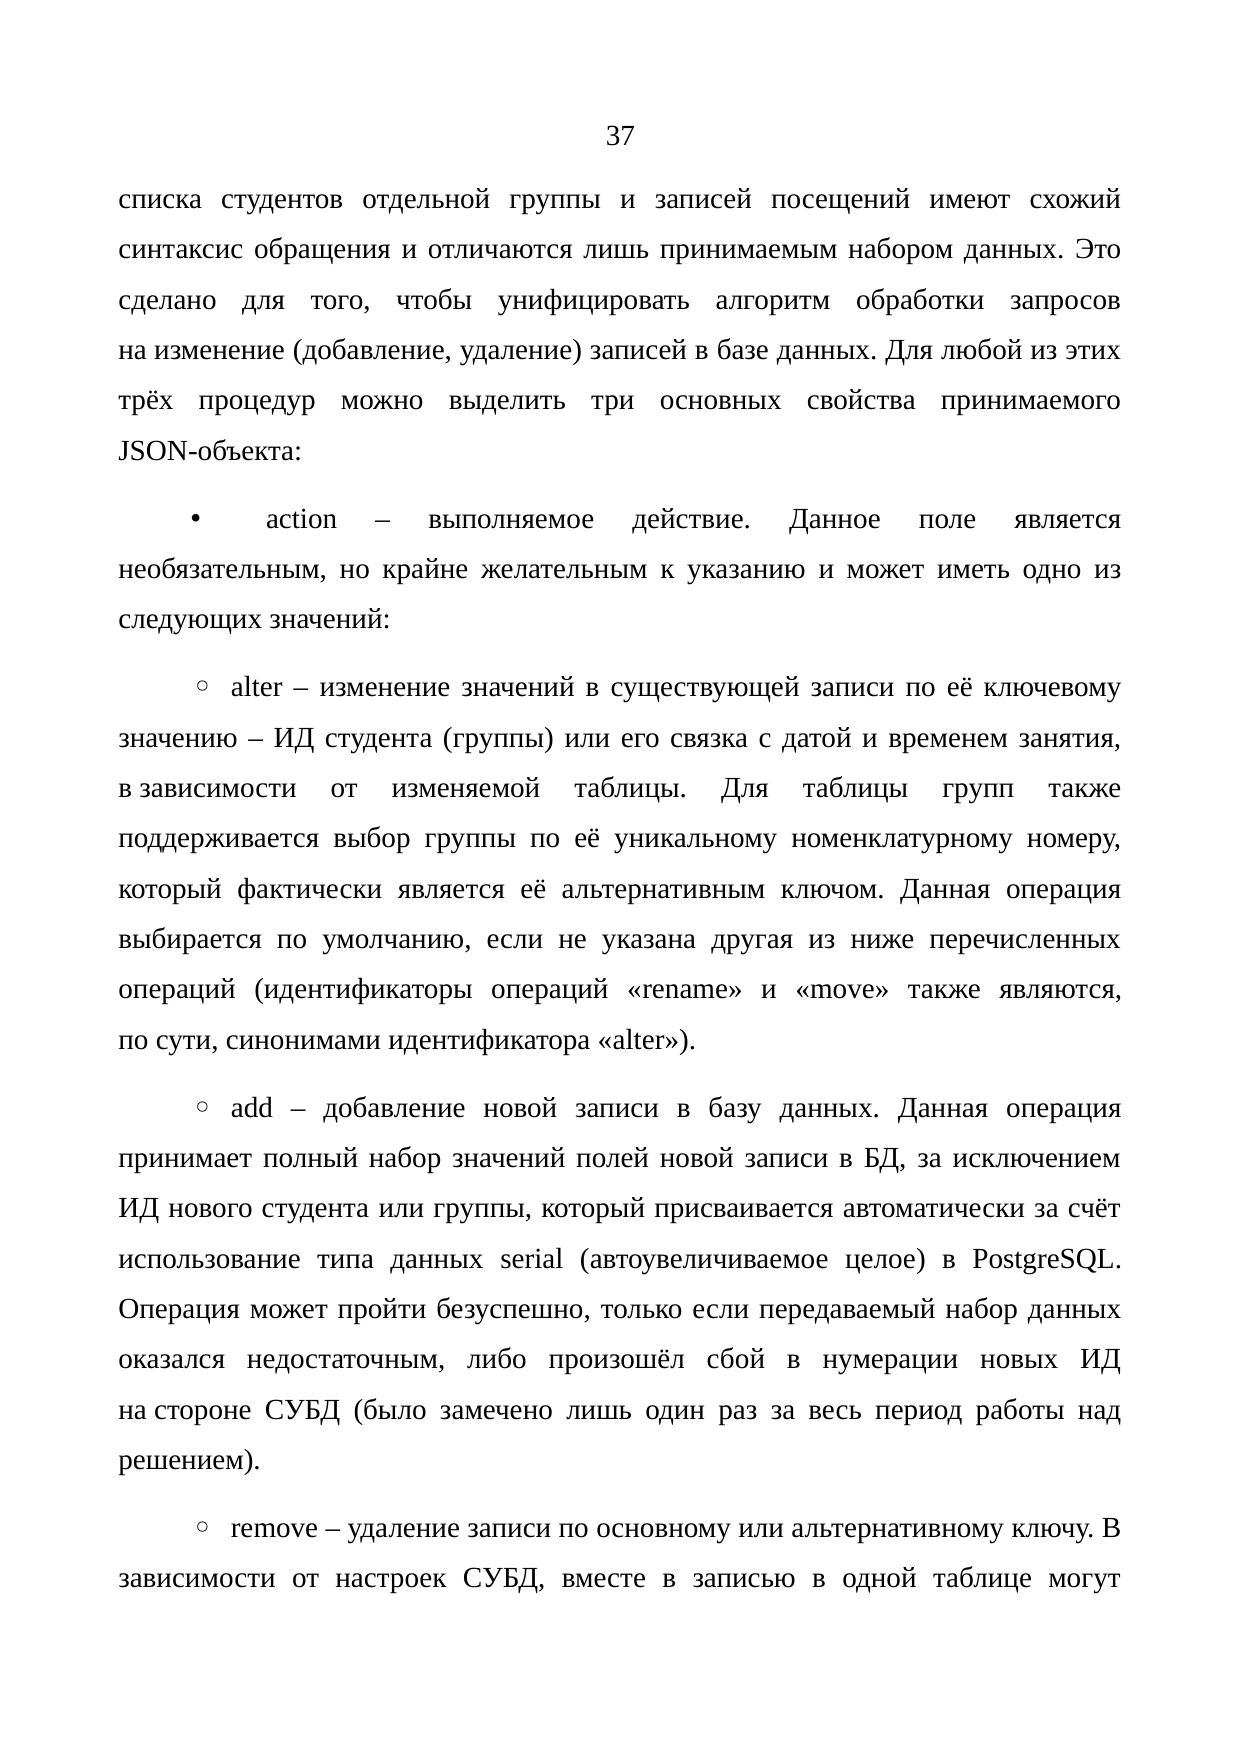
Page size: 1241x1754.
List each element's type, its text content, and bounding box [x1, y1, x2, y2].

list remove – удаление записи по основному или альтернативному ключу. В зависимости от настроек СУБД, вместе в записью в одной таблице могут [118, 1510, 1122, 1594]
list action – выполняемое действие. Данное поле является необязательным, но крайне желательным к указанию и может иметь одно из следующих значений: [118, 501, 1122, 635]
text списка студентов отдельной группы и записей посещений имеют схожий синтаксис обращения и отличаются лишь принимаемым набором данных. Это сделано для того, чтобы унифицировать алгоритм обработки запросов на изменение (добавление, удаление) записей в базе данных. Для любой из этих трёх процедур можно выделить три основных свойства принимаемого JSON‑объекта: [118, 181, 1122, 466]
list add – добавление новой записи в базу данных. Данная операция принимает полный набор значений полей новой записи в БД, за исключением ИД нового студента или группы, который присваивается автоматически за счёт использование типа данных serial (автоувеличиваемое целое) в PostgreSQL. Операция может пройти безуспешно, только если передаваемый набор данных оказался недостаточным, либо произошёл сбой в нумерации новых ИД на стороне СУБД (было замечено лишь один раз за весь период работы над решением). [118, 1090, 1122, 1476]
list alter – изменение значений в существующей записи по её ключевому значению – ИД студента (группы) или его связка с датой и временем занятия, в зависимости от изменяемой таблицы. Для таблицы групп также поддерживается выбор группы по её уникальному номенклатурному номеру, который фактически является её альтернативным ключом. Данная операция выбирается по умолчанию, если не указана другая из ниже перечисленных операций (идентификаторы операций «rename» и «move» также являются, по сути, синонимами идентификатора «alter»). [118, 669, 1122, 1055]
